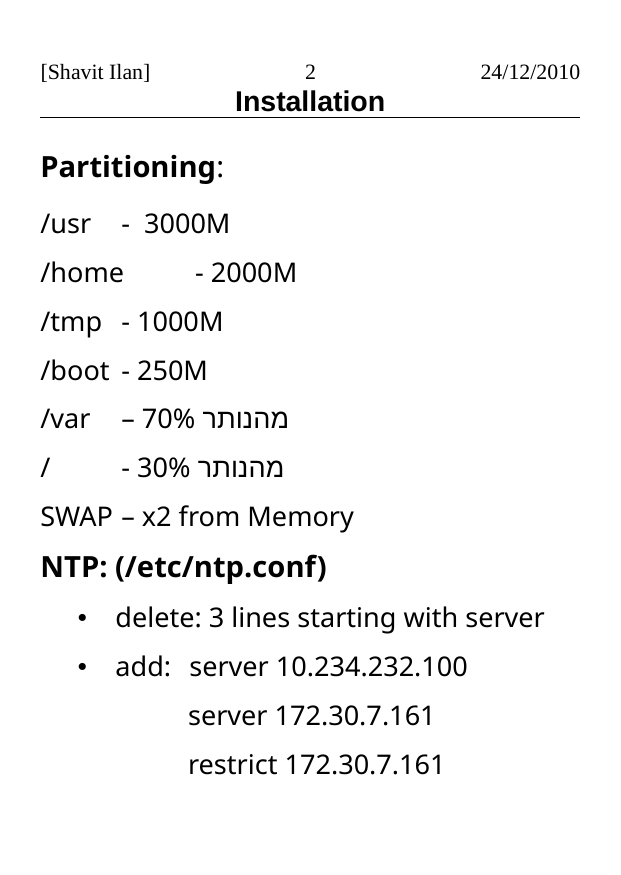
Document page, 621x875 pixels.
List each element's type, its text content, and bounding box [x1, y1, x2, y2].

text /tmp - 1000M [40, 302, 580, 339]
text SWAP – x2 from Memory [40, 498, 580, 535]
text / - 30% מהנותר [40, 449, 580, 486]
list add: server 10.234.232.100 [78, 647, 580, 684]
text /usr - 3000M [40, 204, 580, 241]
subtitle Installation [40, 84, 580, 117]
list delete: 3 lines starting with server [78, 598, 580, 635]
text /var – 70% מהנותר [40, 400, 580, 437]
text /home - 2000M [40, 253, 580, 290]
text NTP: (/etc/ntp.conf) [40, 547, 580, 586]
text server 172.30.7.161 [40, 696, 580, 733]
text Partitioning: [40, 147, 580, 186]
text /boot - 250M [40, 351, 580, 388]
text restrict 172.30.7.161 [40, 745, 580, 782]
